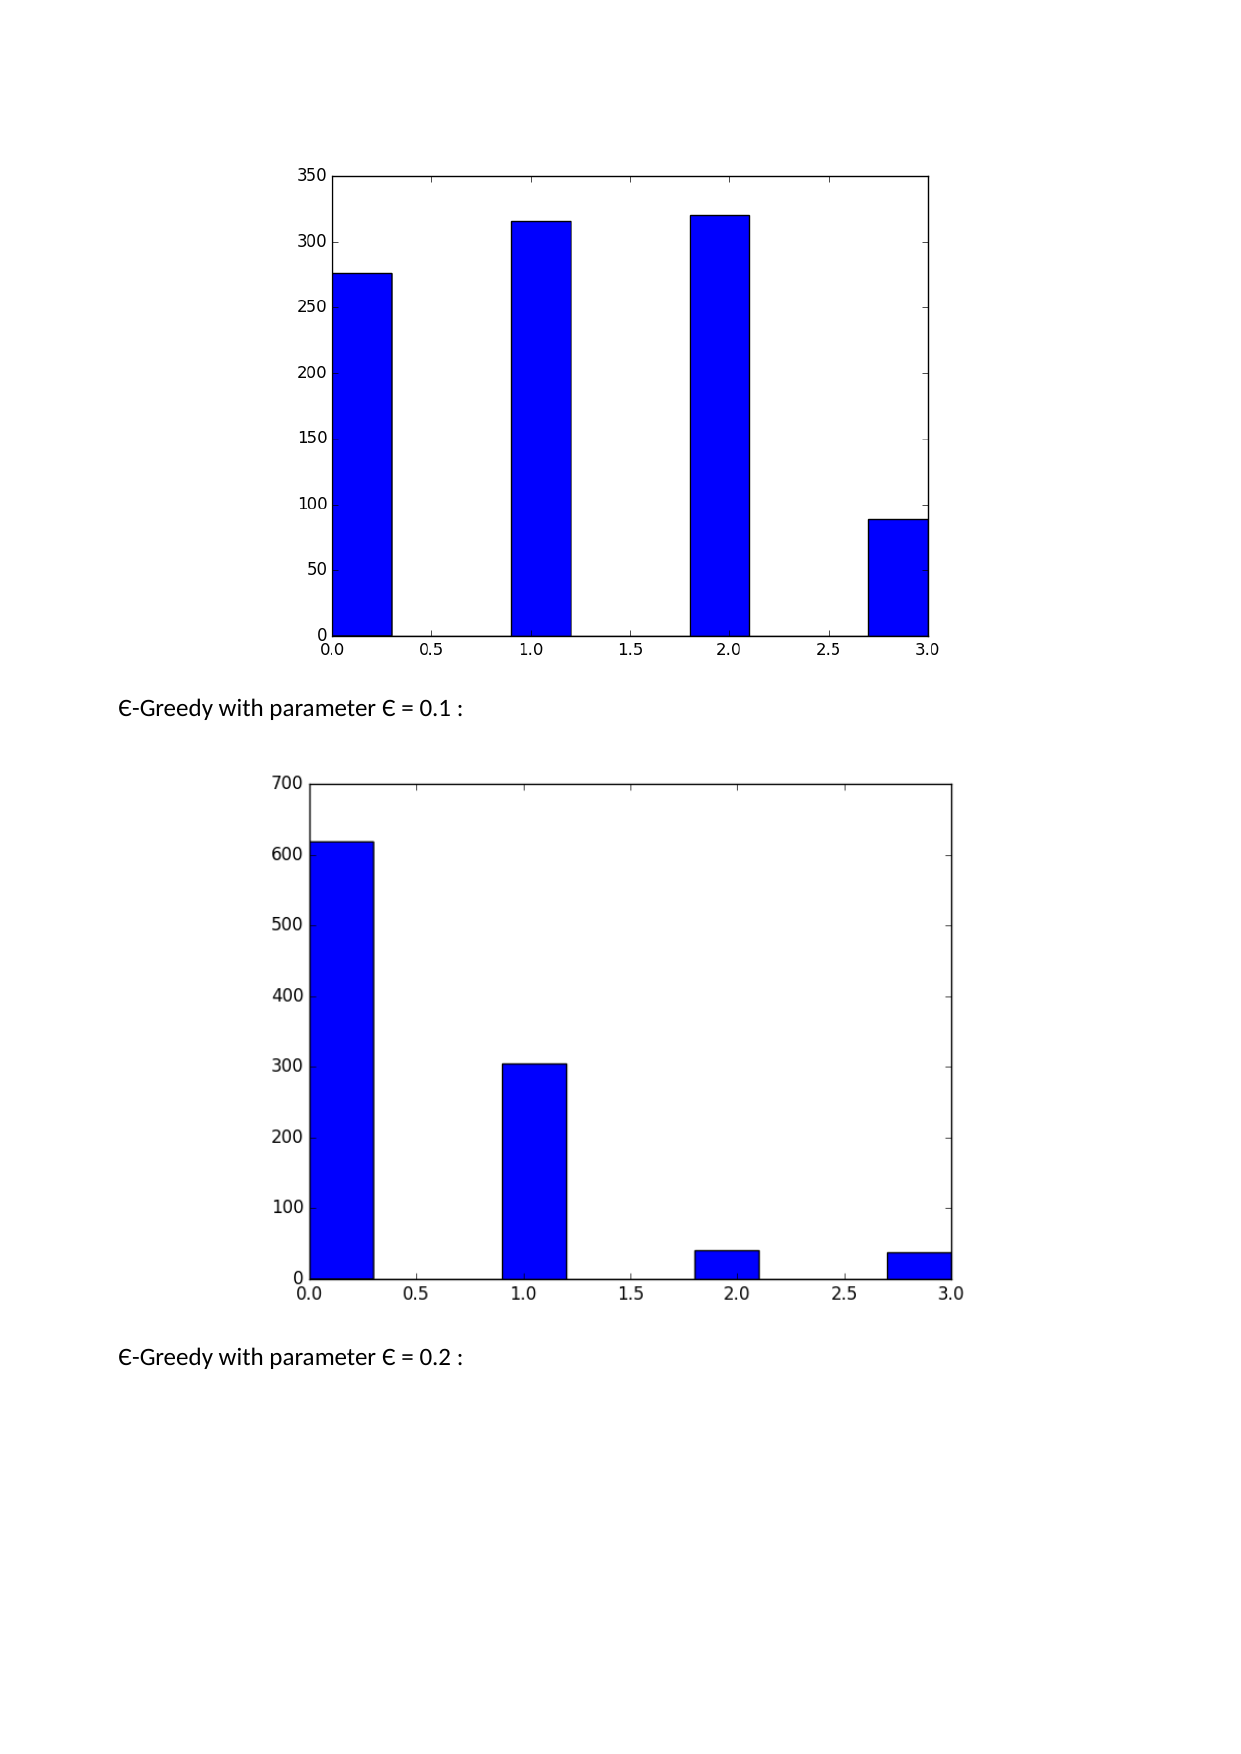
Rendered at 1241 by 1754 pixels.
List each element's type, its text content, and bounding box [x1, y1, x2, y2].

text Є-Greedy with parameter Є = 0.1 : [118, 118, 1122, 723]
picture [206, 722, 1034, 1341]
text Є-Greedy with parameter Є = 0.2 : [118, 723, 1122, 1372]
picture [236, 118, 1004, 693]
